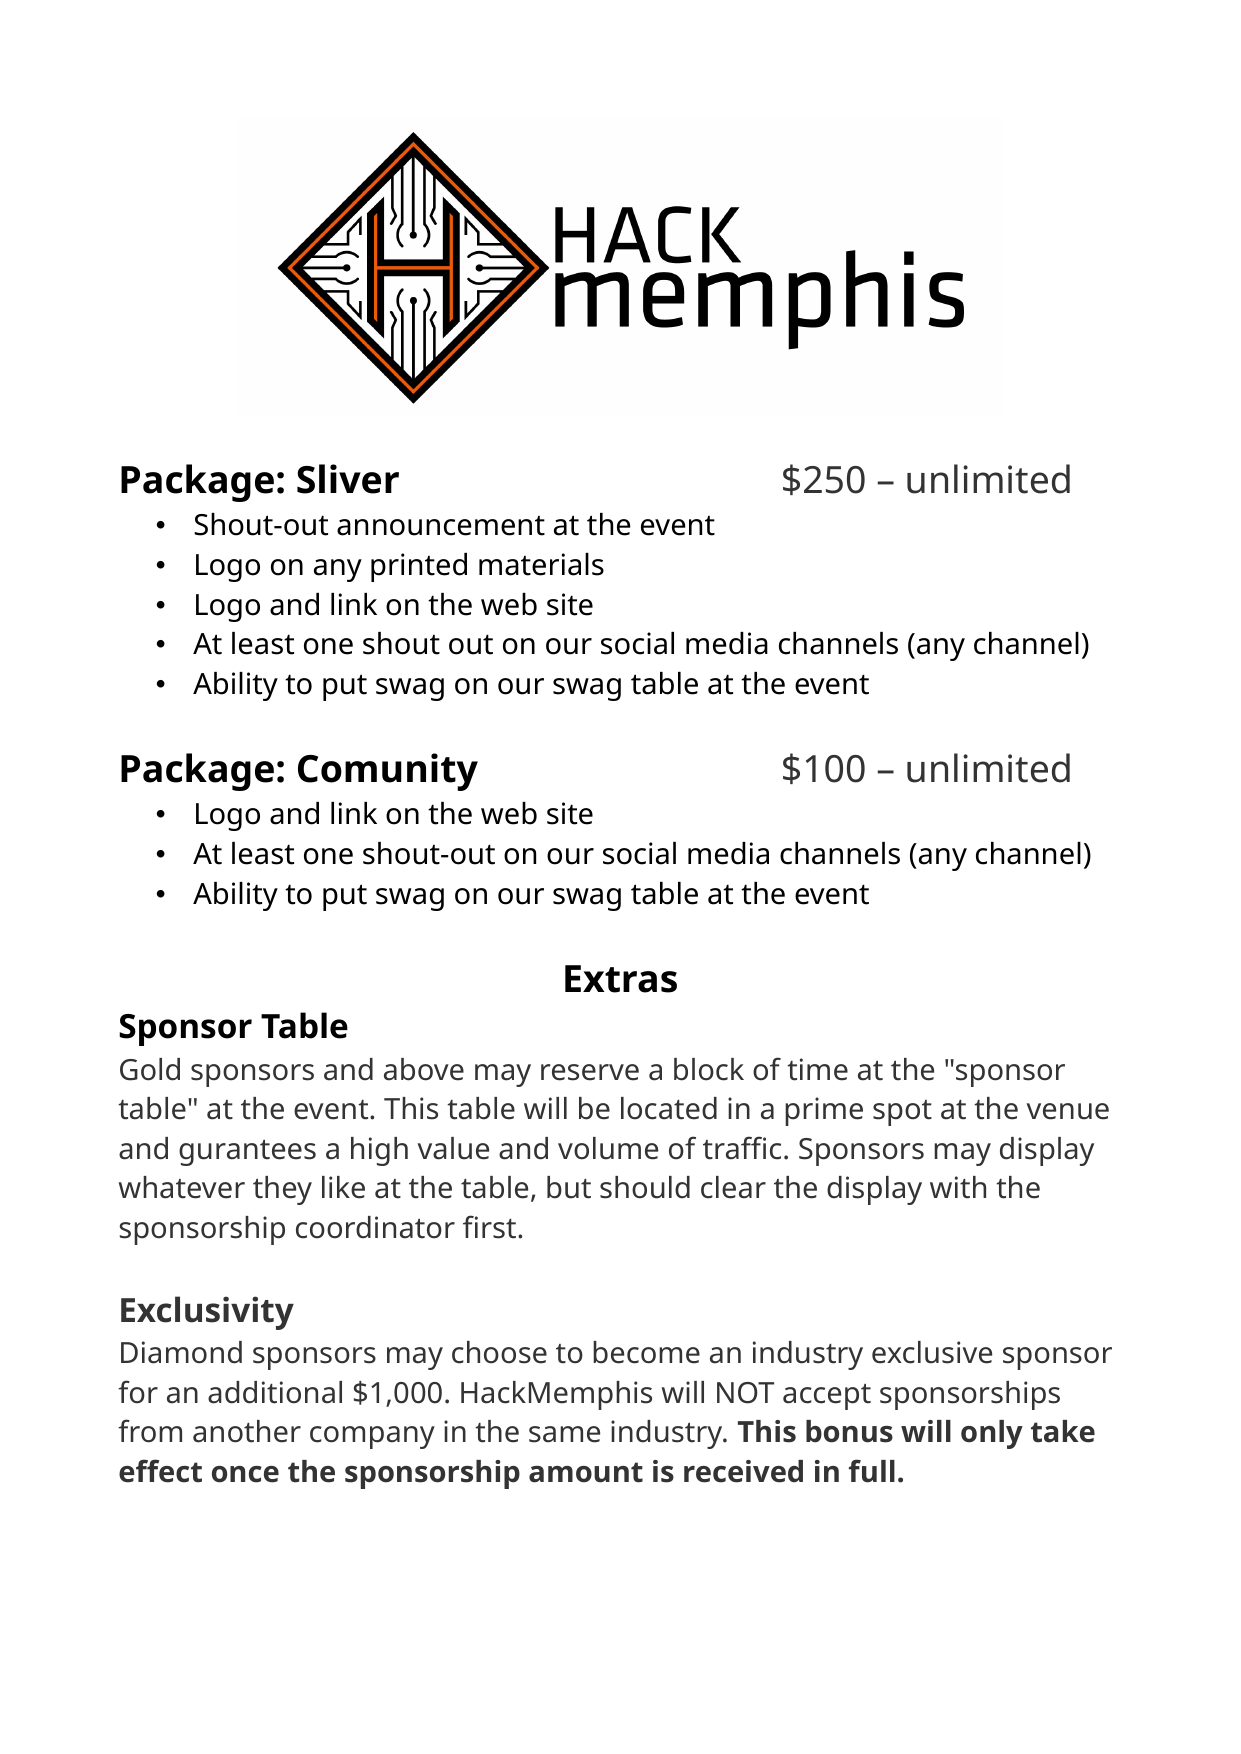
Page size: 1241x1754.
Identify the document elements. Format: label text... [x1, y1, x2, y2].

list Ability to put swag on our swag table at the event [156, 663, 1122, 703]
text Extras [118, 952, 1122, 1003]
list Shout-out announcement at the event [156, 504, 1122, 544]
list Ability to put swag on our swag table at the event [156, 873, 1122, 913]
list At least one shout-out on our social media channels (any channel) [156, 833, 1122, 873]
text Gold sponsors and above may reserve a block of time at the "sponsor table" at the event. This table will be located in a prime spot at the venue and gurantees a high value and volume of traffic. Sponsors may display whatever they like at the table, but should clear the display with the sponsorship coordinator first. [118, 1049, 1122, 1247]
picture [235, 118, 1006, 417]
text Package: Comunity $100 – unlimited [118, 742, 1122, 793]
list Logo on any printed materials [156, 544, 1122, 584]
text Package: Sliver $250 – unlimited [118, 453, 1122, 504]
text Exclusivity [118, 1287, 1122, 1332]
list Logo and link on the web site [156, 584, 1122, 623]
list At least one shout out on our social media channels (any channel) [156, 623, 1122, 663]
text Sponsor Table [118, 1003, 1122, 1049]
text Diamond sponsors may choose to become an industry exclusive sponsor for an additional $1,000. HackMemphis will NOT accept sponsorships from another company in the same industry. This bonus will only take effect once the sponsorship amount is received in full. [118, 1332, 1122, 1491]
list Logo and link on the web site [156, 793, 1122, 833]
